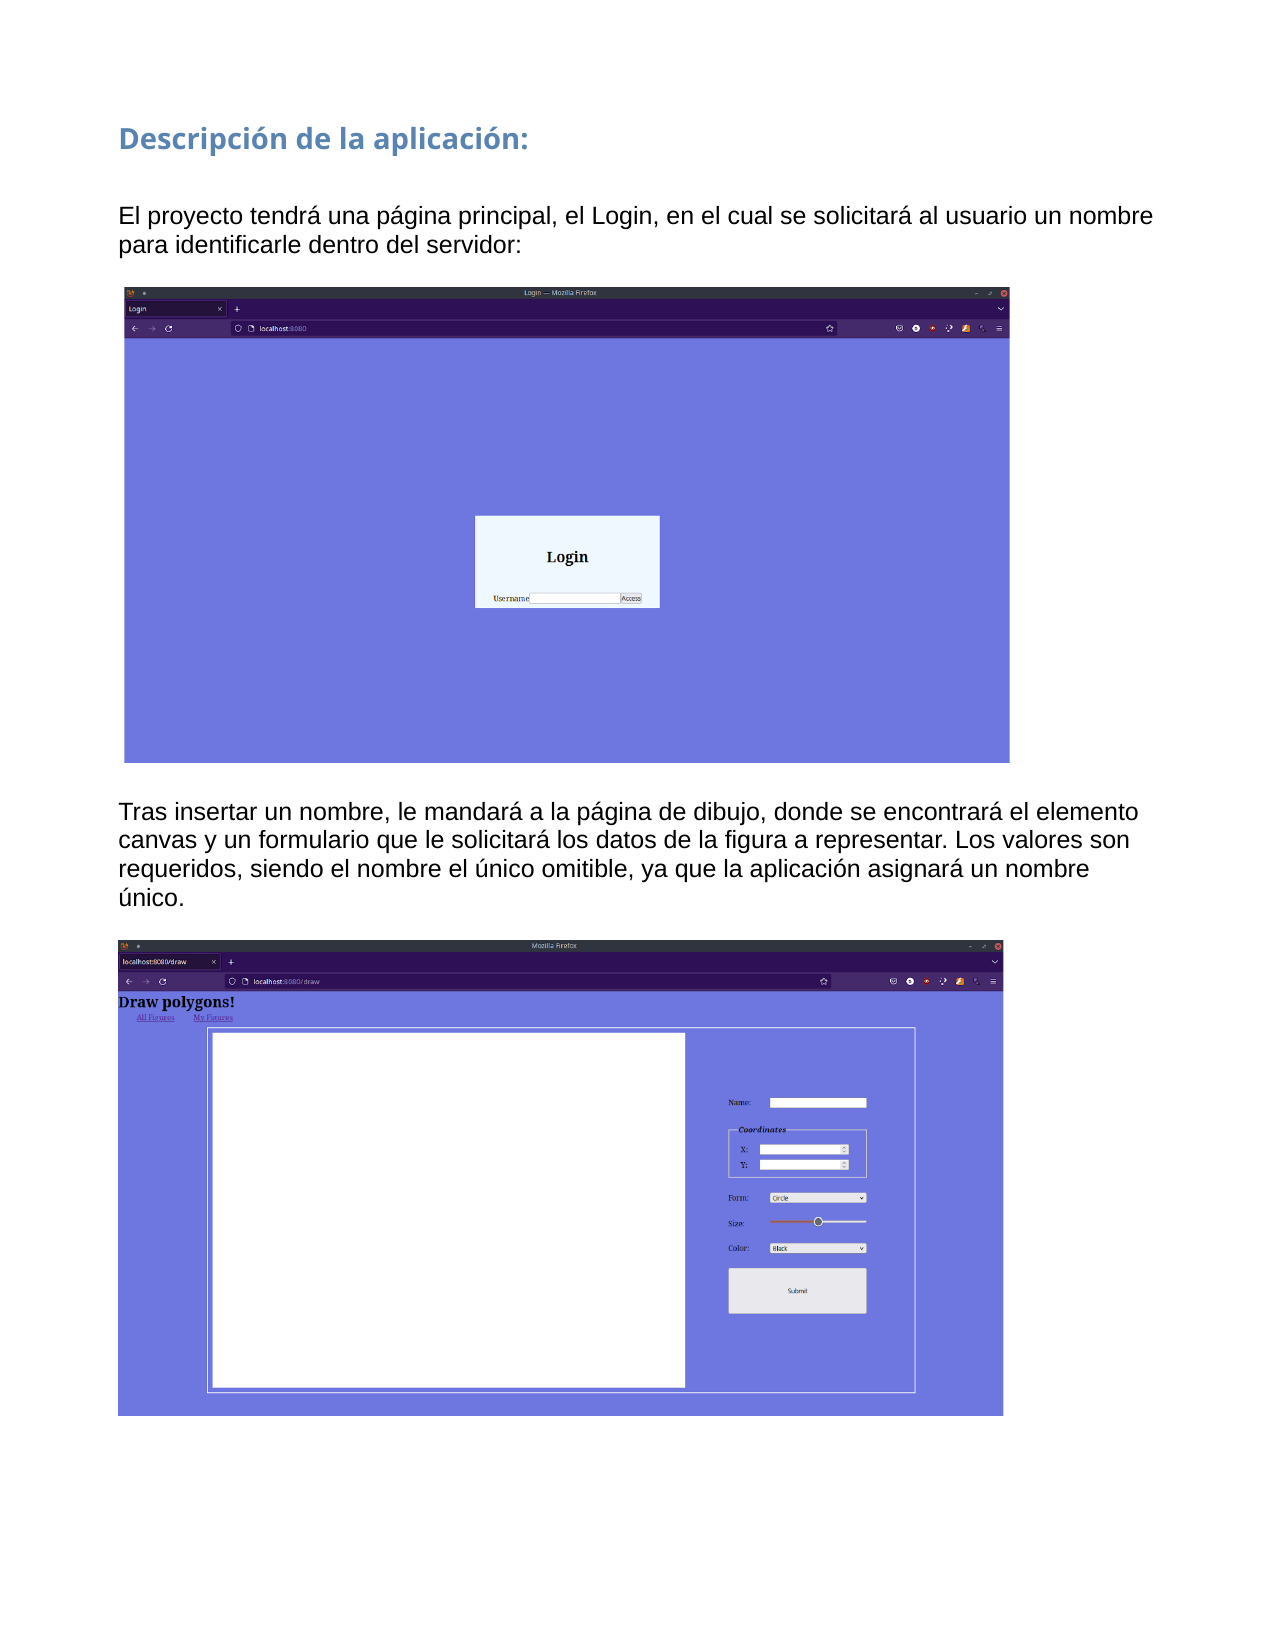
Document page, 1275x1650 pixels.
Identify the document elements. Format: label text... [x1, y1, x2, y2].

text Tras insertar un nombre, le mandará a la página de dibujo, donde se encontrará el elemento canvas y un formulario que le solicitará los datos de la figura a representar. Los valores son requeridos, siendo el nombre el único omitible, ya que la aplicación asignará un nombre único. [118, 287, 1157, 912]
picture [124, 287, 1010, 763]
picture [118, 940, 1004, 1416]
text El proyecto tendrá una página principal, el Login, en el cual se solicitará al usuario un nombre para identificarle dentro del servidor: [118, 201, 1157, 259]
text Descripción de la aplicación: [118, 118, 1157, 158]
